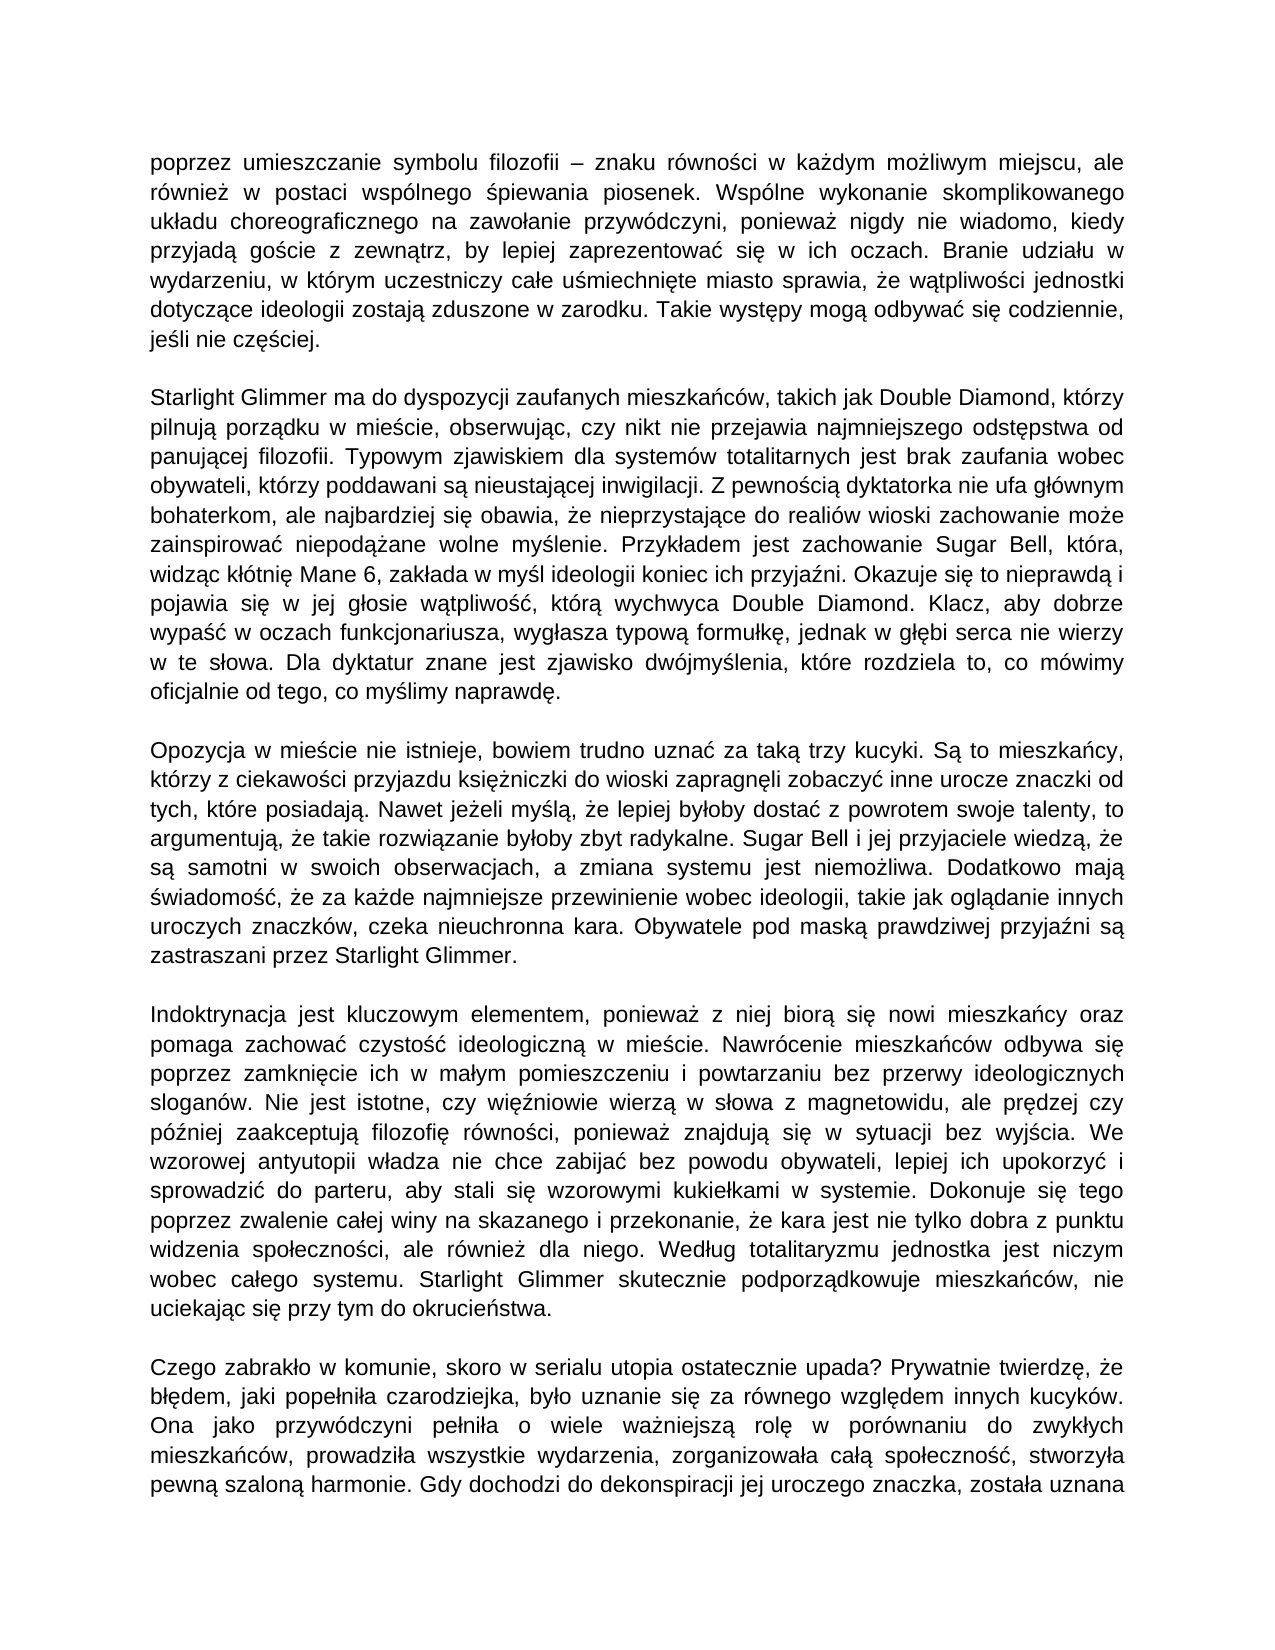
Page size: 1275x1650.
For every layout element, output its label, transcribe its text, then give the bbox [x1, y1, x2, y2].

text Starlight Glimmer ma do dyspozycji zaufanych mieszkańców, takich jak Double Diamond, którzy pilnują porządku w mieście, obserwując, czy nikt nie przejawia najmniejszego odstępstwa od panującej filozofii. Typowym zjawiskiem dla systemów totalitarnych jest brak zaufania wobec obywateli, którzy poddawani są nieustającej inwigilacji. Z pewnością dyktatorka nie ufa głównym bohaterkom, ale najbardziej się obawia, że nieprzystające do realiów wioski zachowanie może zainspirować niepodążane wolne myślenie. Przykładem jest zachowanie Sugar Bell, która, widząc kłótnię Mane 6, zakłada w myśl ideologii koniec ich przyjaźni. Okazuje się to nieprawdą i pojawia się w jej głosie wątpliwość, którą wychwyca Double Diamond. Klacz, aby dobrze wypaść w oczach funkcjonariusza, wygłasza typową formułkę, jednak w głębi serca nie wierzy w te słowa. Dla dyktatur znane jest zjawisko dwójmyślenia, które rozdziela to, co mówimy oficjalnie od tego, co myślimy naprawdę. [150, 385, 1125, 704]
text poprzez umieszczanie symbolu filozofii – znaku równości w każdym możliwym miejscu, ale również w postaci wspólnego śpiewania piosenek. Wspólne wykonanie skomplikowanego układu choreograficznego na zawołanie przywódczyni, ponieważ nigdy nie wiadomo, kiedy przyjadą goście z zewnątrz, by lepiej zaprezentować się w ich oczach. Branie udziału w wydarzeniu, w którym uczestniczy całe uśmiechnięte miasto sprawia, że wątpliwości jednostki dotyczące ideologii zostają zduszone w zarodku. Takie występy mogą odbywać się codziennie, jeśli nie częściej. [150, 150, 1125, 352]
text Czego zabrakło w komunie, skoro w serialu utopia ostatecznie upada? Prywatnie twierdzę, że błędem, jaki popełniła czarodziejka, było uznanie się za równego względem innych kucyków. Ona jako przywódczyni pełniła o wiele ważniejszą rolę w porównaniu do zwykłych mieszkańców, prowadziła wszystkie wydarzenia, zorganizowała całą społeczność, stworzyła pewną szaloną harmonie. Gdy dochodzi do dekonspiracji jej uroczego znaczka, została uznana [150, 1354, 1125, 1497]
text Opozycja w mieście nie istnieje, bowiem trudno uznać za taką trzy kucyki. Są to mieszkańcy, którzy z ciekawości przyjazdu księżniczki do wioski zapragnęli zobaczyć inne urocze znaczki od tych, które posiadają. Nawet jeżeli myślą, że lepiej byłoby dostać z powrotem swoje talenty, to argumentują, że takie rozwiązanie byłoby zbyt radykalne. Sugar Bell i jej przyjaciele wiedzą, że są samotni w swoich obserwacjach, a zmiana systemu jest niemożliwa. Dodatkowo mają świadomość, że za każde najmniejsze przewinienie wobec ideologii, takie jak oglądanie innych uroczych znaczków, czeka nieuchronna kara. Obywatele pod maską prawdziwej przyjaźni są zastraszani przez Starlight Glimmer. [150, 737, 1125, 969]
text Indoktrynacja jest kluczowym elementem, ponieważ z niej biorą się nowi mieszkańcy oraz pomaga zachować czystość ideologiczną w mieście. Nawrócenie mieszkańców odbywa się poprzez zamknięcie ich w małym pomieszczeniu i powtarzaniu bez przerwy ideologicznych sloganów. Nie jest istotne, czy więźniowie wierzą w słowa z magnetowidu, ale prędzej czy później zaakceptują filozofię równości, ponieważ znajdują się w sytuacji bez wyjścia. We wzorowej antyutopii władza nie chce zabijać bez powodu obywateli, lepiej ich upokorzyć i sprowadzić do parteru, aby stali się wzorowymi kukiełkami w systemie. Dokonuje się tego poprzez zwalenie całej winy na skazanego i przekonanie, że kara jest nie tylko dobra z punktu widzenia społeczności, ale również dla niego. Według totalitaryzmu jednostka jest niczym wobec całego systemu. Starlight Glimmer skutecznie podporządkowuje mieszkańców, nie uciekając się przy tym do okrucieństwa. [150, 1002, 1125, 1321]
